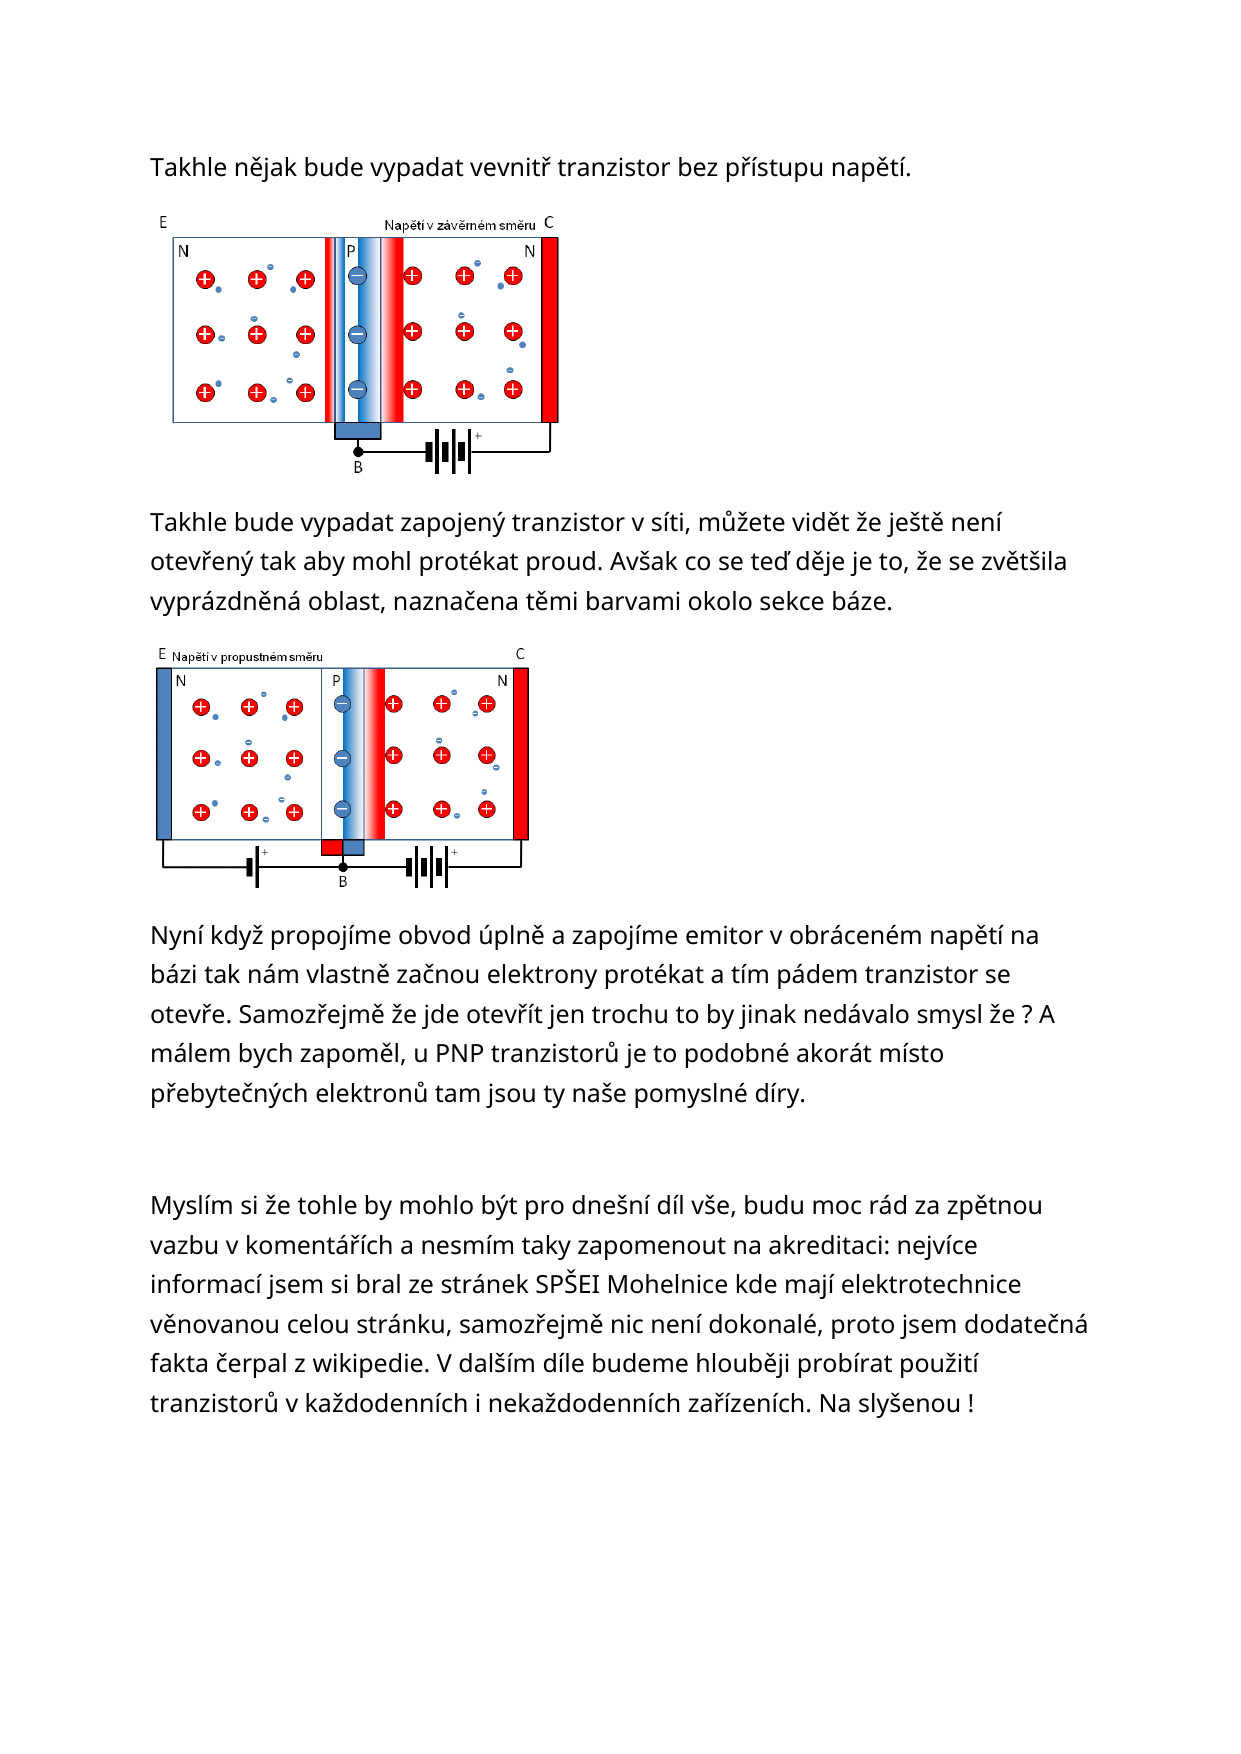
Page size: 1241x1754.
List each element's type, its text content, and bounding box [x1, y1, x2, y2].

text Myslím si že tohle by mohlo být pro dnešní díl vše, budu moc rád za zpětnou vazbu v komentářích a nesmím taky zapomenout na akreditaci: nejvíce informací jsem si bral ze stránek SPŠEI Mohelnice kde mají elektrotechnice věnovanou celou stránku, samozřejmě nic není dokonalé, proto jsem dodatečná fakta čerpal z wikipedie. V dalším díle budeme hlouběji probírat použití tranzistorů v každodenních i nekaždodenních zařízeních. Na slyšenou ! [150, 1188, 1090, 1419]
text Takhle nějak bude vypadat vevnitř tranzistor bez přístupu napětí. [150, 150, 1090, 184]
text Takhle bude vypadat zapojený tranzistor v síti, můžete vidět že ještě není otevřený tak aby mohl protékat proud. Avšak co se teď děje je to, že se zvětšila vyprázdněná oblast, naznačena těmi barvami okolo sekce báze. [150, 504, 1090, 617]
text Nyní když propojíme obvod úplně a zapojíme emitor v obráceném napětí na bázi tak nám vlastně začnou elektrony protékat a tím pádem tranzistor se otevře. Samozřejmě že jde otevřít jen trochu to by jinak nedávalo smysl že ? A málem bych zapoměl, u PNP tranzistorů je to podobné akorát místo přebytečných elektronů tam jsou ty naše pomyslné díry. [150, 918, 1090, 1110]
